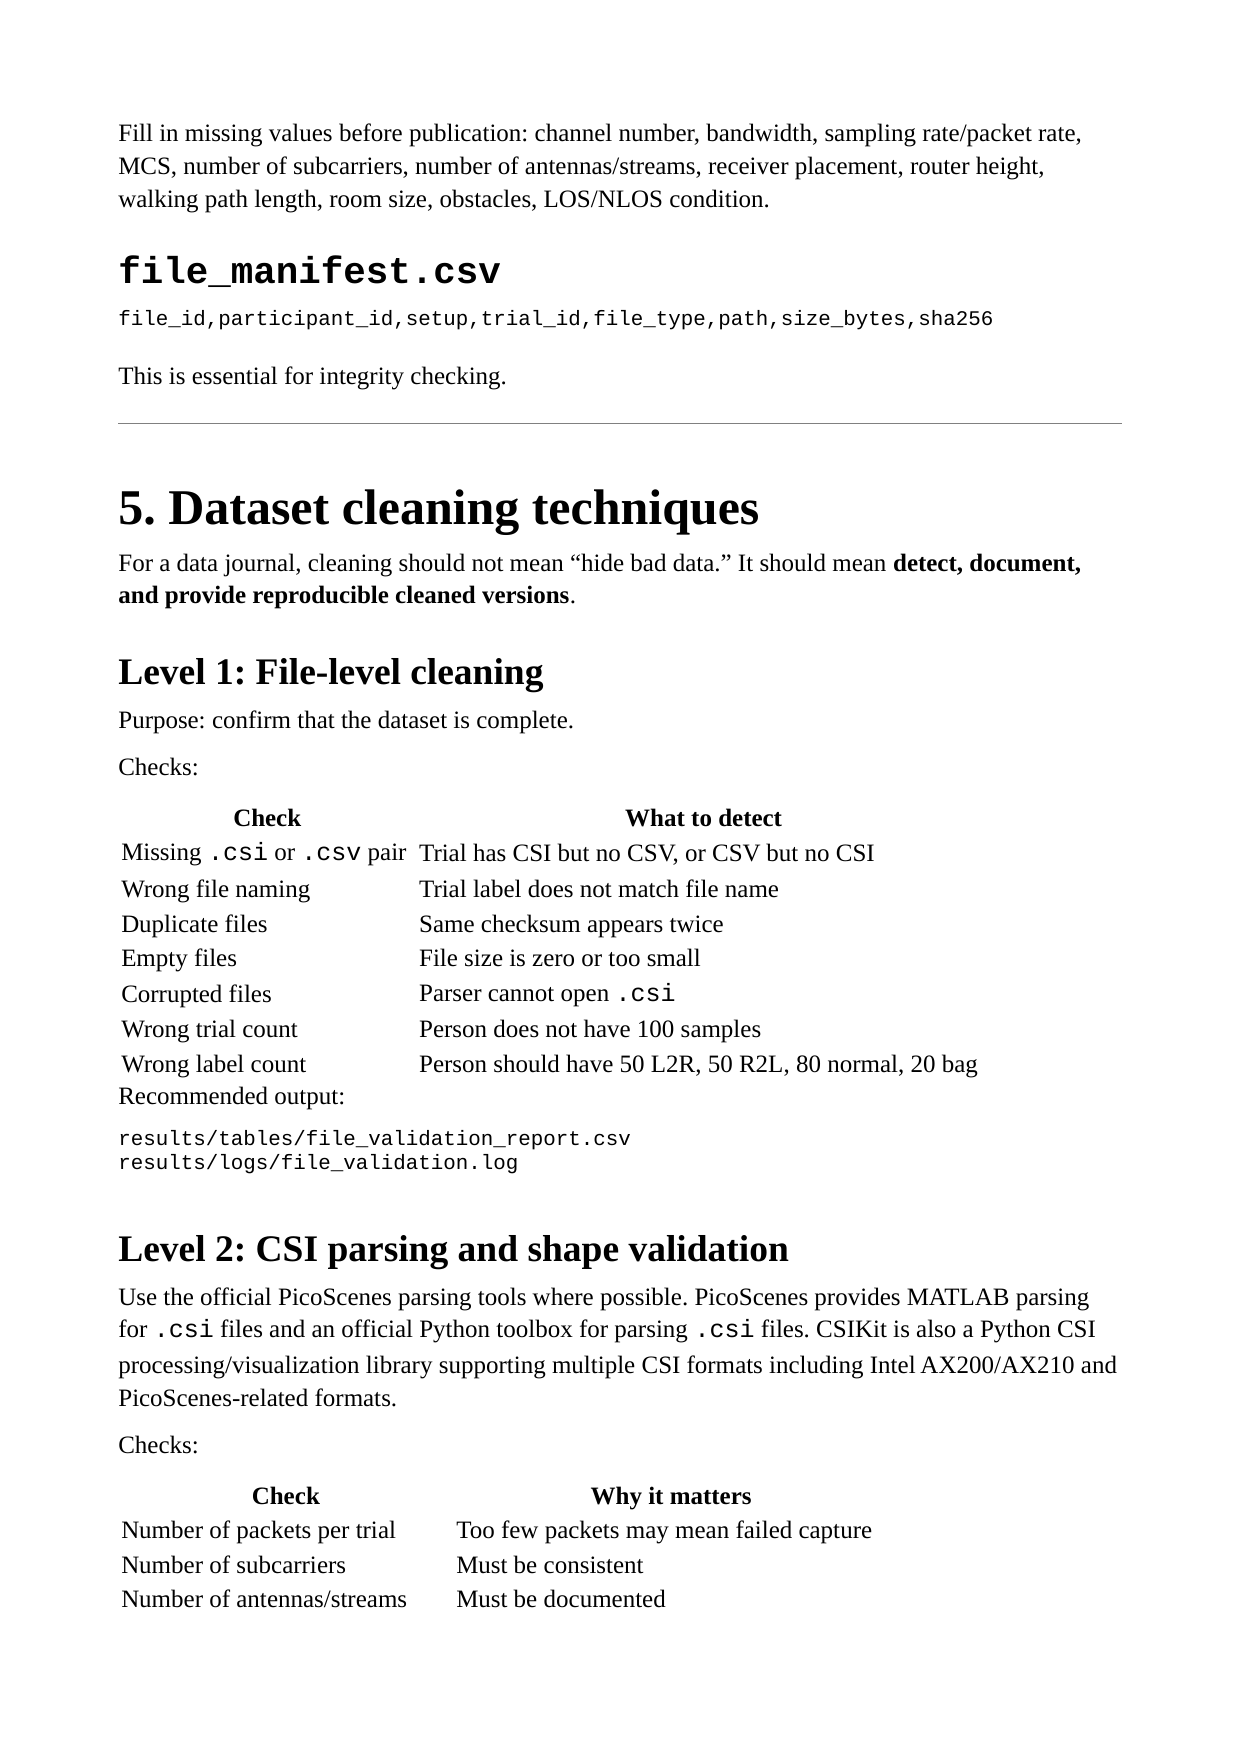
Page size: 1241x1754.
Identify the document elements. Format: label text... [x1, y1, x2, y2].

table_cell Wrong label count [118, 1046, 416, 1081]
table_cell Number of antennas/streams [118, 1582, 453, 1616]
table_cell Duplicate files [118, 906, 416, 940]
text Fill in missing values before publication: channel number, bandwidth, sampling rate/packet rate, MCS, number of subcarriers, number of antennas/streams, receiver placement, router height, walking path length, room size, obstacles, LOS/NLOS condition. [118, 118, 1122, 213]
text Purpose: confirm that the dataset is complete. [118, 705, 1122, 733]
table_cell Number of packets per trial [118, 1513, 453, 1547]
table_cell Trial label does not match file name [416, 871, 991, 906]
text Use the official PicoScenes parsing tools where possible. PicoScenes provides MATLAB parsing for .csi files and an official Python toolbox for parsing .csi files. CSIKit is also a Python CSI processing/visualization library supporting multiple CSI formats including Intel AX200/AX210 and PicoScenes-related formats. [118, 1282, 1122, 1411]
table_cell Corrupted files [118, 975, 416, 1012]
text Recommended output: [118, 1081, 1122, 1109]
table_cell Trial has CSI but no CSV, or CSV but no CSI [416, 835, 991, 871]
table_cell File size is zero or too small [416, 940, 991, 975]
table_cell Wrong trial count [118, 1012, 416, 1046]
table_cell Number of subcarriers [118, 1547, 453, 1582]
table_header Check [118, 1478, 453, 1512]
subtitle 5. Dataset cleaning techniques [118, 478, 1122, 535]
table_header What to detect [416, 800, 991, 834]
subtitle Level 1: File-level cleaning [118, 649, 1122, 692]
table_cell Parser cannot open .csi [416, 975, 991, 1012]
table_cell Empty files [118, 940, 416, 975]
table_header Check [118, 800, 416, 834]
text For a data journal, cleaning should not mean “hide bad data.” It should mean detect, document, and provide reproducible cleaned versions. [118, 548, 1122, 609]
text file_id,participant_id,setup,trial_id,file_type,path,size_bytes,sha256 [118, 308, 1122, 331]
table_cell Must be consistent [453, 1547, 889, 1582]
table_cell Person should have 50 L2R, 50 R2L, 80 normal, 20 bag [416, 1046, 991, 1081]
subtitle Level 2: CSI parsing and shape validation [118, 1226, 1122, 1269]
table_cell Wrong file naming [118, 871, 416, 906]
table_cell Person does not have 100 samples [416, 1012, 991, 1046]
text results/logs/file_validation.log [118, 1152, 1122, 1176]
text results/tables/file_validation_report.csv [118, 1128, 1122, 1152]
text Checks: [118, 752, 1122, 781]
subtitle file_manifest.csv [118, 253, 1122, 295]
text Checks: [118, 1430, 1122, 1459]
table_cell Same checksum appears twice [416, 906, 991, 940]
table_header Why it matters [453, 1478, 889, 1512]
text This is essential for integrity checking. [118, 361, 1122, 389]
table_cell Missing .csi or .csv pair [118, 835, 416, 871]
table_cell Too few packets may mean failed capture [453, 1513, 889, 1547]
table_cell Must be documented [453, 1582, 889, 1616]
